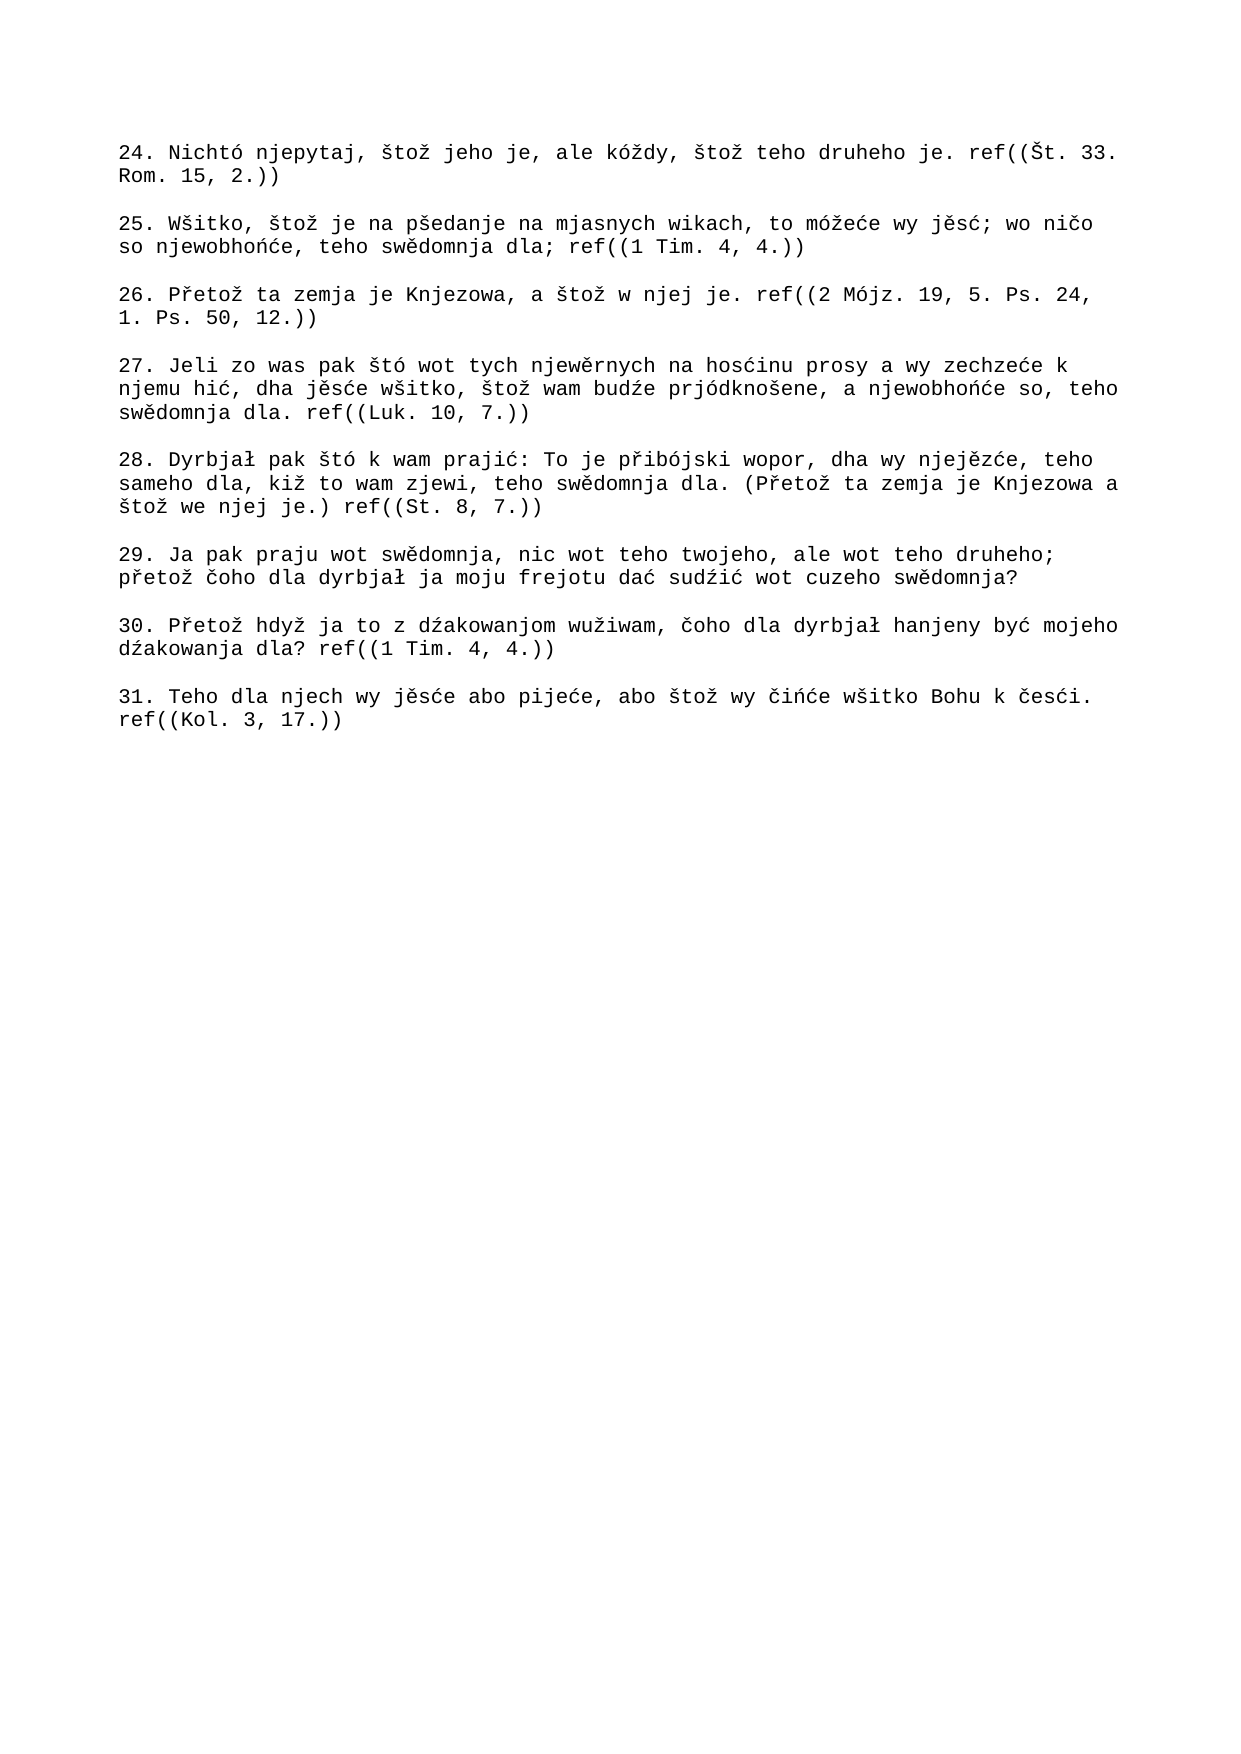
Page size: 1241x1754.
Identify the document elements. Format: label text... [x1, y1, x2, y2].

text 25. Wšitko, štož je na pšedanje na mjasnych wikach, to móžeće wy jěsć; wo ničo so njewobhońće, teho swědomnja dla; ref((1 Tim. 4, 4.)) [118, 213, 1122, 260]
text 26. Přetož ta zemja je Knjezowa, a štož w njej je. ref((2 Mójz. 19, 5. Ps. 24, 1. Ps. 50, 12.)) [118, 284, 1122, 331]
text 29. Ja pak praju wot swědomnja, nic wot teho twojeho, ale wot teho druheho; přetož čoho dla dyrbjał ja moju frejotu dać sudźić wot cuzeho swědomnja? [118, 544, 1122, 591]
text 31. Teho dla njech wy jěsće abo pijeće, abo štož wy čińće wšitko Bohu k česći. ref((Kol. 3, 17.)) [118, 686, 1122, 733]
text 28. Dyrbjał pak štó k wam prajić: To je přibójski wopor, dha wy njejězće, teho sameho dla, kiž to wam zjewi, teho swědomnja dla. (Přetož ta zemja je Knjezowa a štož we njej je.) ref((St. 8, 7.)) [118, 449, 1122, 520]
text 24. Nichtó njepytaj, štož jeho je, ale kóždy, štož teho druheho je. ref((Št. 33. Rom. 15, 2.)) [118, 142, 1122, 189]
text 30. Přetož hdyž ja to z dźakowanjom wužiwam, čoho dla dyrbjał hanjeny być mojeho dźakowanja dla? ref((1 Tim. 4, 4.)) [118, 615, 1122, 662]
text 27. Jeli zo was pak štó wot tych njewěrnych na hosćinu prosy a wy zechzeće k njemu hić, dha jěsće wšitko, štož wam budźe prjódknošene, a njewobhońće so, teho swědomnja dla. ref((Luk. 10, 7.)) [118, 354, 1122, 426]
